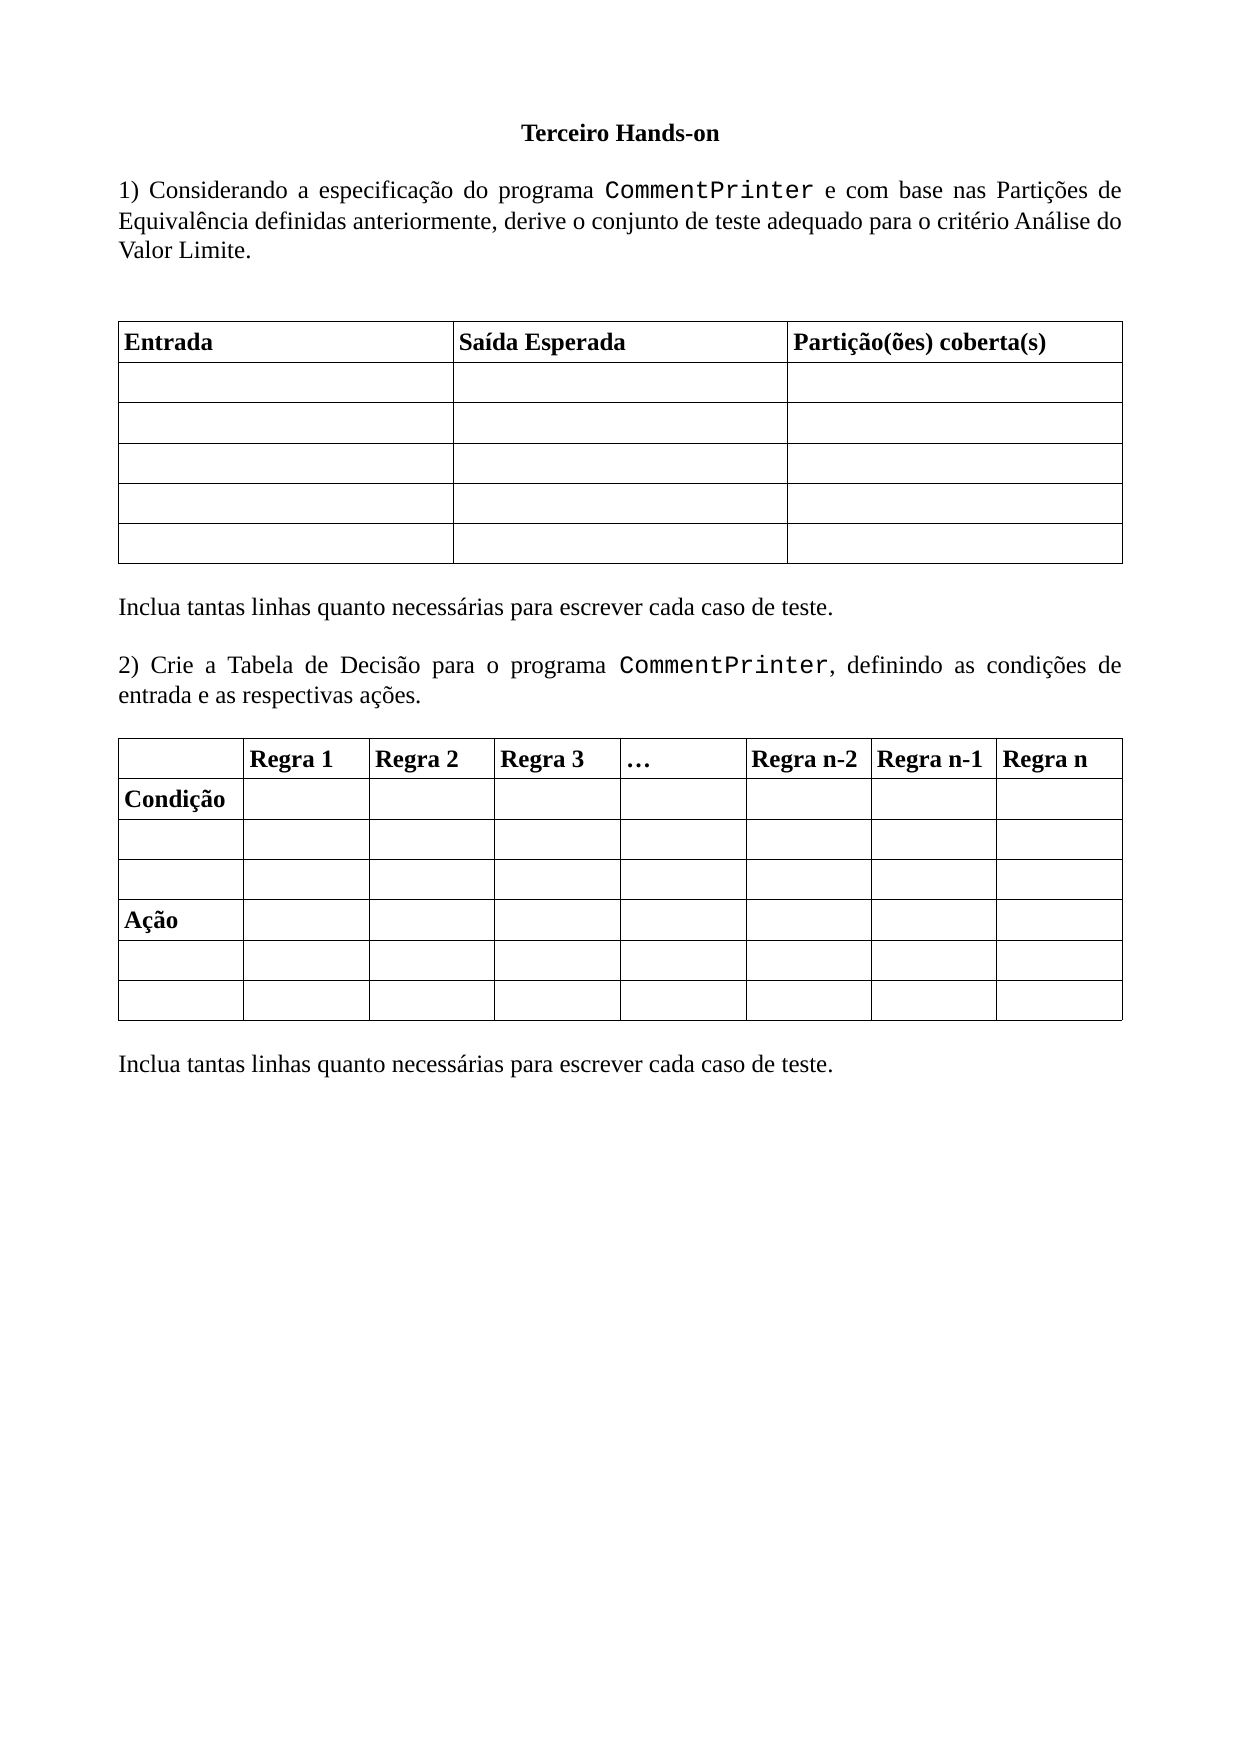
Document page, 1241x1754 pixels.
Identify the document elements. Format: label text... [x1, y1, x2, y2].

table_cell [621, 820, 746, 859]
table_cell [119, 444, 453, 483]
table_header … [621, 739, 746, 778]
table_header Partição(ões) coberta(s) [788, 322, 1122, 362]
table_cell [244, 860, 369, 899]
table_cell [788, 444, 1122, 483]
table_cell [997, 981, 1122, 1020]
table_cell [747, 981, 871, 1020]
table_header Saída Esperada [454, 322, 787, 362]
table_cell [119, 403, 453, 442]
table_cell [621, 860, 746, 899]
table_cell [454, 444, 787, 483]
table_cell [788, 363, 1122, 402]
table_header Regra 2 [370, 739, 494, 778]
table_cell [370, 981, 494, 1020]
table_cell [495, 941, 620, 980]
table_cell [747, 820, 871, 859]
table_cell [872, 860, 996, 899]
table_cell Condição [119, 779, 243, 819]
table_cell [370, 941, 494, 980]
table_cell [621, 981, 746, 1020]
table_cell [872, 820, 996, 859]
table_cell [997, 941, 1122, 980]
table_cell [244, 981, 369, 1020]
table_cell [788, 524, 1122, 563]
table_cell [788, 403, 1122, 442]
table_cell [119, 941, 243, 980]
table_cell [370, 860, 494, 899]
table_cell [495, 860, 620, 899]
table_cell [997, 779, 1122, 819]
text 1) Considerando a especificação do programa CommentPrinter e com base nas Partições de Equivalência definidas anteriormente, derive o conjunto de teste adequado para o critério Análise do Valor Limite. [118, 176, 1122, 264]
table_cell [872, 981, 996, 1020]
table_cell Ação [119, 900, 243, 939]
table_cell [370, 900, 494, 939]
table_cell [244, 779, 369, 819]
table_header Regra 1 [244, 739, 369, 778]
table_cell [997, 900, 1122, 939]
table_cell [119, 981, 243, 1020]
table_cell [119, 820, 243, 859]
table_cell [370, 820, 494, 859]
table_cell [872, 779, 996, 819]
table_cell [997, 820, 1122, 859]
table_cell [454, 403, 787, 442]
table_cell [747, 860, 871, 899]
table_cell [244, 900, 369, 939]
table_cell [495, 900, 620, 939]
table_cell [788, 484, 1122, 523]
table_cell [747, 779, 871, 819]
text Inclua tantas linhas quanto necessárias para escrever cada caso de teste. [118, 592, 1122, 621]
table_header [119, 739, 243, 778]
table_cell [370, 779, 494, 819]
table_cell [119, 860, 243, 899]
table_cell [495, 820, 620, 859]
table_cell [244, 820, 369, 859]
table_cell [997, 860, 1122, 899]
table_cell [119, 484, 453, 523]
table_header Regra n-1 [872, 739, 996, 778]
table_header Entrada [119, 322, 453, 362]
table_cell [454, 363, 787, 402]
table_cell [872, 900, 996, 939]
table_cell [747, 900, 871, 939]
text 2) Crie a Tabela de Decisão para o programa CommentPrinter, definindo as condições de entrada e as respectivas ações. [118, 650, 1122, 709]
table_cell [454, 484, 787, 523]
table_cell [244, 941, 369, 980]
table_cell [872, 941, 996, 980]
table_header Regra 3 [495, 739, 620, 778]
table_cell [454, 524, 787, 563]
table_cell [747, 941, 871, 980]
table_cell [495, 779, 620, 819]
table_cell [621, 941, 746, 980]
table_header Regra n-2 [747, 739, 871, 778]
table_cell [119, 363, 453, 402]
table_cell [119, 524, 453, 563]
table_header Regra n [997, 739, 1122, 778]
table_cell [621, 900, 746, 939]
table_cell [621, 779, 746, 819]
text Inclua tantas linhas quanto necessárias para escrever cada caso de teste. [118, 1049, 1122, 1078]
table_cell [495, 981, 620, 1020]
text Terceiro Hands-on [118, 118, 1122, 147]
